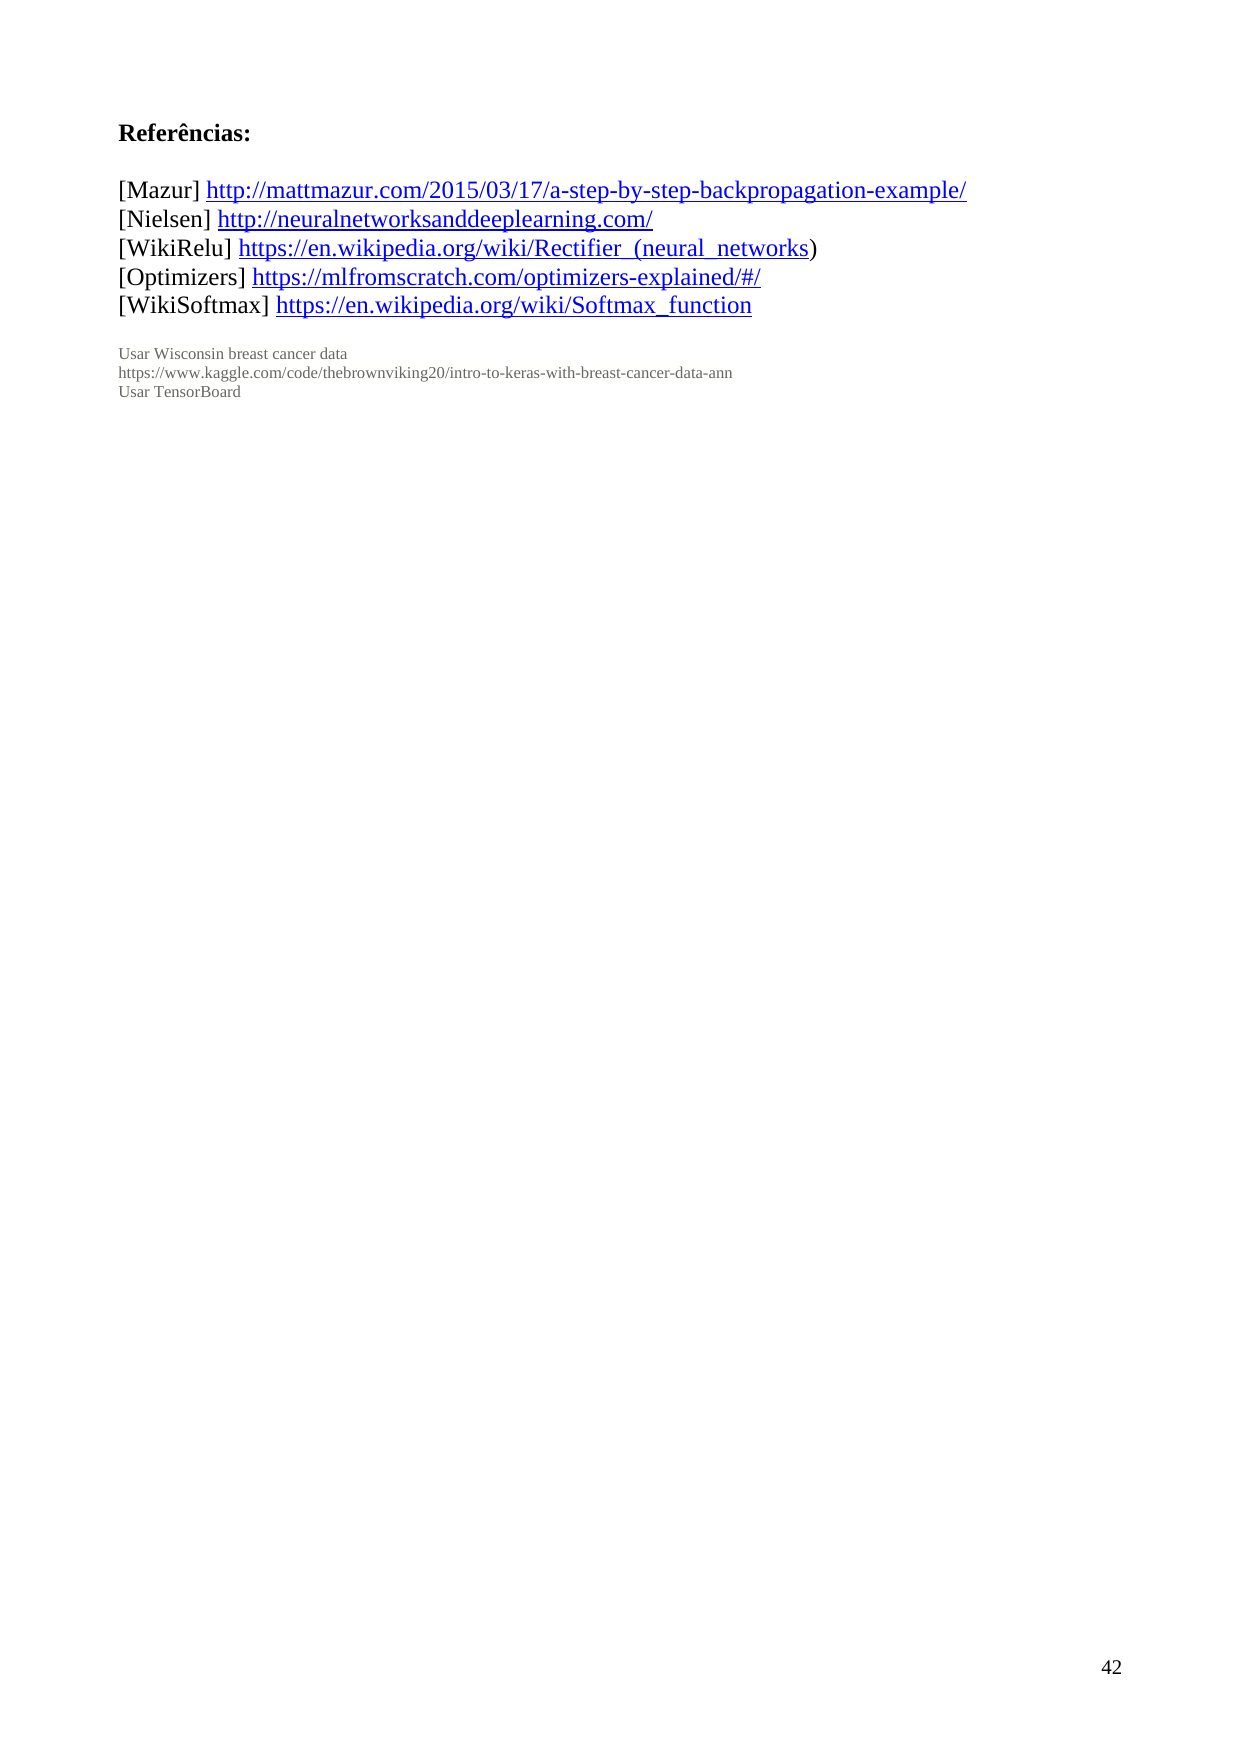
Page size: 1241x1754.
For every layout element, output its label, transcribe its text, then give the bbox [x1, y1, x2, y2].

text [WikiRelu] https://en.wikipedia.org/wiki/Rectifier_(neural_networks) [118, 233, 1122, 262]
text [WikiSoftmax] https://en.wikipedia.org/wiki/Softmax_function [118, 291, 1122, 319]
text [Nielsen] http://neuralnetworksanddeeplearning.com/ [118, 204, 1122, 233]
text Referências: [118, 118, 1122, 147]
text Usar TensorBoard [118, 382, 1122, 401]
text https://www.kaggle.com/code/thebrownviking20/intro-to-keras-with-breast-cancer-data-ann [118, 363, 1122, 382]
text [Mazur] http://mattmazur.com/2015/03/17/a-step-by-step-backpropagation-example/ [118, 176, 1122, 204]
text Usar Wisconsin breast cancer data [118, 343, 1122, 363]
text [Optimizers] https://mlfromscratch.com/optimizers-explained/#/ [118, 262, 1122, 291]
